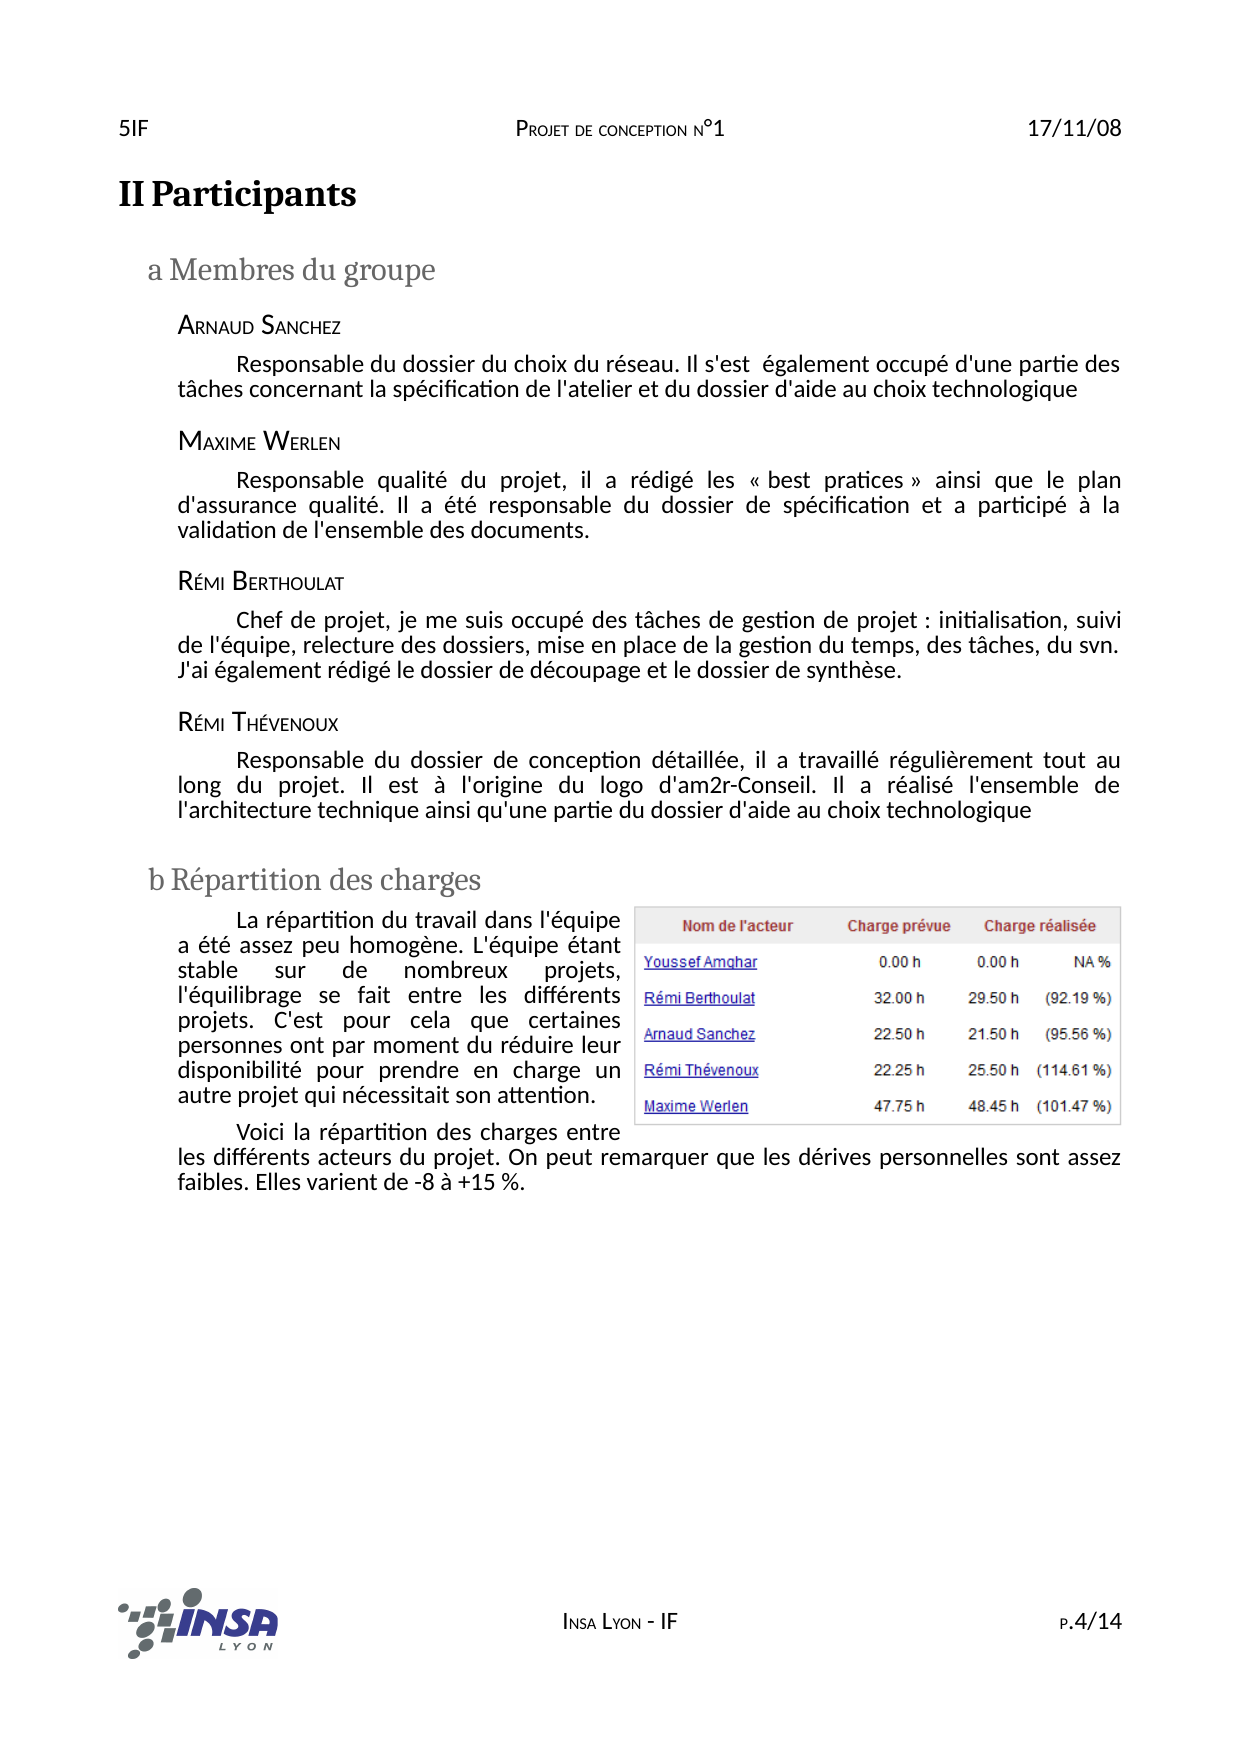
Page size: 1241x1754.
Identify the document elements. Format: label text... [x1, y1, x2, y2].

subtitle Rémi Berthoulat [118, 568, 1122, 598]
subtitle Rémi Thévenoux [118, 708, 1122, 738]
text La répartition du travail dans l'équipe a été assez peu homogène. L'équipe étant stable sur de nombreux projets, l'équilibrage se fait entre les différents projets. C'est pour cela que certaines personnes ont par moment du réduire leur disponibilité pour prendre en charge un autre projet qui nécessitait son attention. [177, 910, 633, 1110]
text Responsable du dossier du choix du réseau. Il s'est également occupé d'une partie des tâches concernant la spécification de l'atelier et du dossier d'aide au choix technologique [177, 354, 1122, 404]
text Responsable du dossier de conception détaillée, il a travaillé régulièrement tout au long du projet. Il est à l'origine du logo d'am2r-Conseil. Il a réalisé l'ensemble de l'architecture technique ainsi qu'une partie du dossier d'aide au choix technologique [177, 750, 1122, 825]
subtitle Arnaud Sanchez [118, 312, 1122, 342]
picture [118, 1588, 278, 1659]
subtitle Membres du groupe [118, 251, 1122, 288]
subtitle Maxime Werlen [118, 428, 1122, 458]
subtitle Répartition des charges [118, 861, 1122, 898]
picture [633, 904, 1125, 1129]
text Voici la répartition des charges entre les différents acteurs du projet. On peut remarquer que les dérives personnelles sont assez faibles. Elles varient de -8 à +15 %. [177, 1122, 1122, 1197]
text Responsable qualité du projet, il a rédigé les « best pratices » ainsi que le plan d'assurance qualité. Il a été responsable du dossier de spécification et a participé à la validation de l'ensemble des documents. [177, 469, 1122, 544]
text Chef de projet, je me suis occupé des tâches de gestion de projet : initialisation, suivi de l'équipe, relecture des dossiers, mise en place de la gestion du temps, des tâches, du svn. J'ai également rédigé le dossier de découpage et le dossier de synthèse. [177, 610, 1122, 685]
subtitle Participants [118, 173, 1122, 216]
